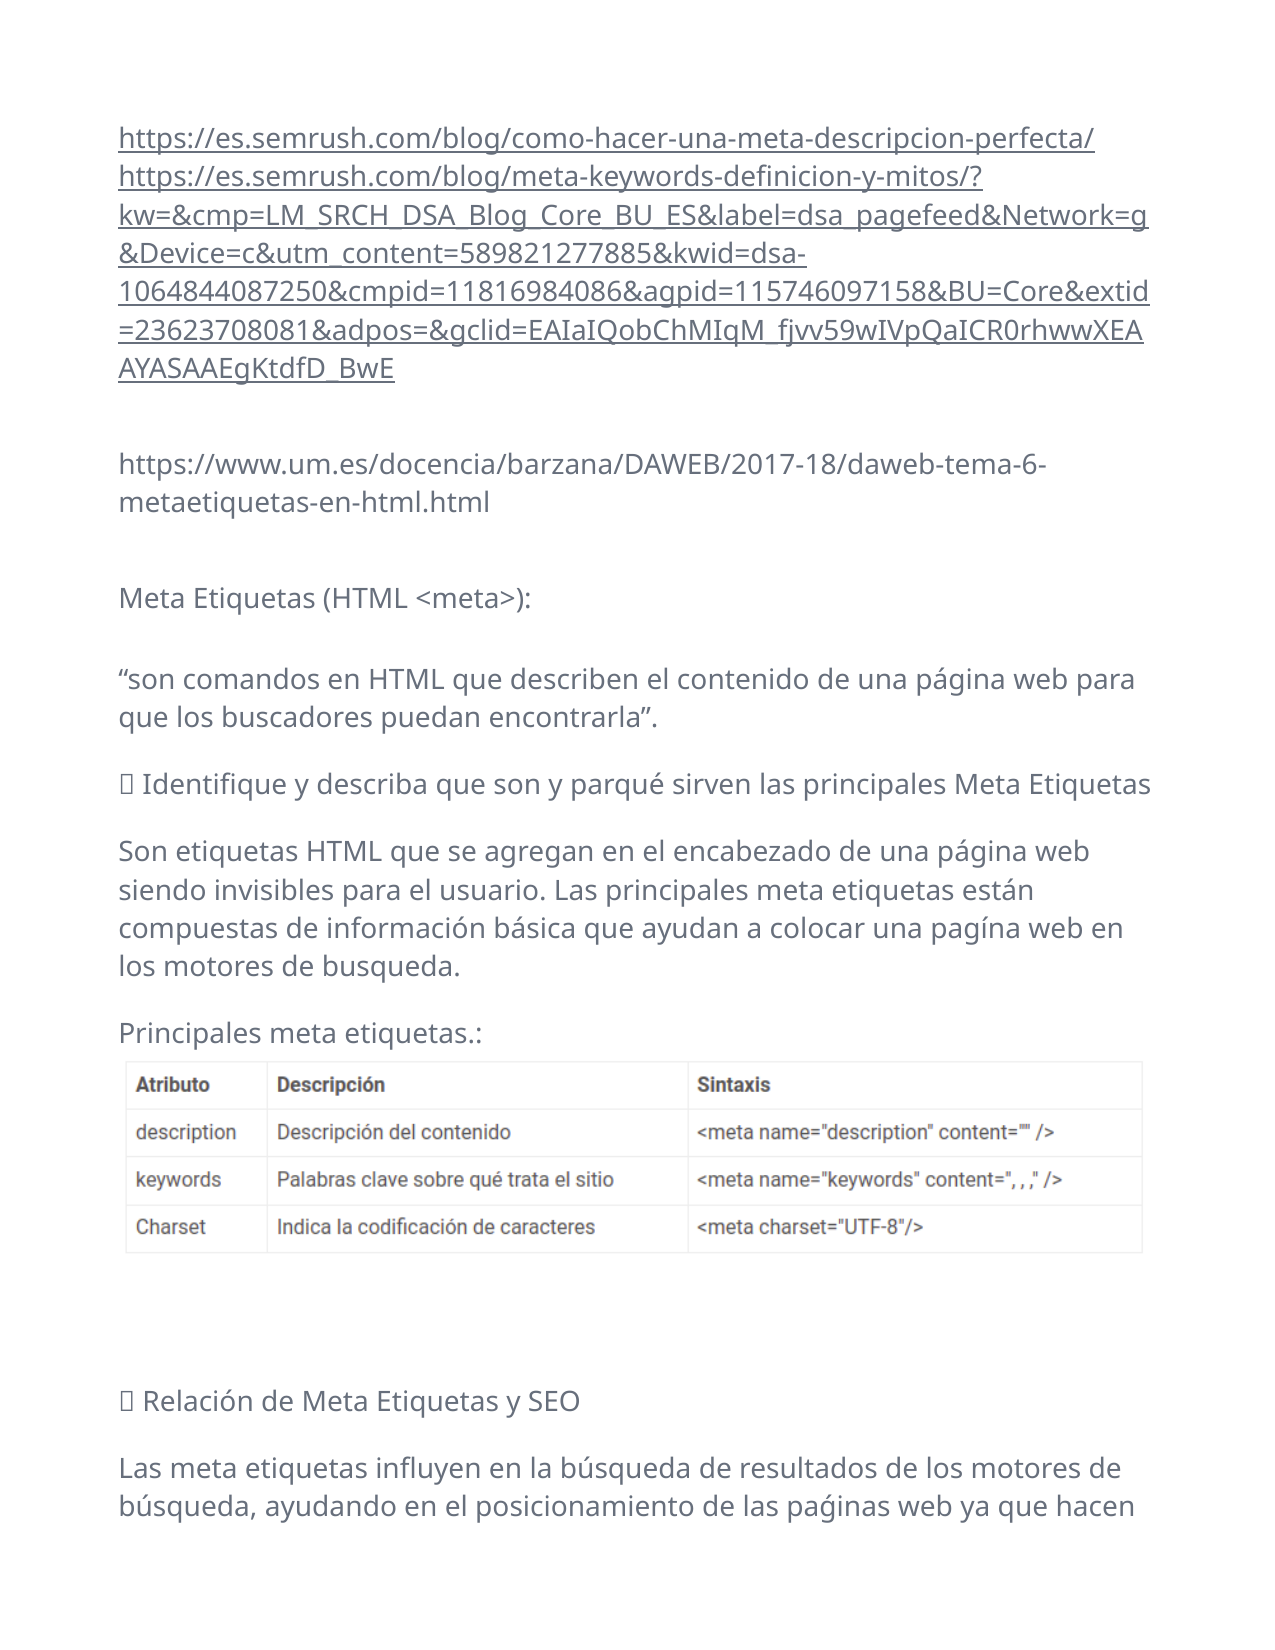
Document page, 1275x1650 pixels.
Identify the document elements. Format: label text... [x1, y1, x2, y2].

text https://es.semrush.com/blog/como-hacer-una-meta-descripcion-perfecta/ [118, 118, 1157, 156]
picture [118, 1052, 1157, 1256]
text Las meta etiquetas influyen en la búsqueda de resultados de los motores de búsqueda, ayudando en el posicionamiento de las paǵinas web ya que hacen [118, 1448, 1157, 1525]
text “son comandos en HTML que describen el contenido de una página web para que los buscadores puedan encontrarla”. [118, 659, 1157, 736]
text Meta Etiquetas (HTML <meta>): [118, 578, 1157, 616]
text Principales meta etiquetas.: [118, 1014, 1157, 1052]
text Son etiquetas HTML que se agregan en el encabezado de una página web siendo invisibles para el usuario. Las principales meta etiquetas están compuestas de información básica que ayudan a colocar una pagína web en los motores de busqueda. [118, 832, 1157, 985]
text https://es.semrush.com/blog/meta-keywords-definicion-y-mitos/?kw=&cmp=LM_SRCH_DSA_Blog_Core_BU_ES&label=dsa_pagefeed&Network=g&Device=c&utm_content=589821277885&kwid=dsa-1064844087250&cmpid=11816984086&agpid=115746097158&BU=Core&extid=23623708081&adpos=&gclid=EAIaIQobChMIqM_fjvv59wIVpQaICR0rhwwXEAAYASAAEgKtdfD_BwE [118, 156, 1157, 386]
text  Identifique y describa que son y parqué sirven las principales Meta Etiquetas [118, 764, 1157, 803]
text https://www.um.es/docencia/barzana/DAWEB/2017-18/daweb-tema-6-metaetiquetas-en-html.html [118, 444, 1157, 521]
text  Relación de Meta Etiquetas y SEO [118, 1381, 1157, 1419]
